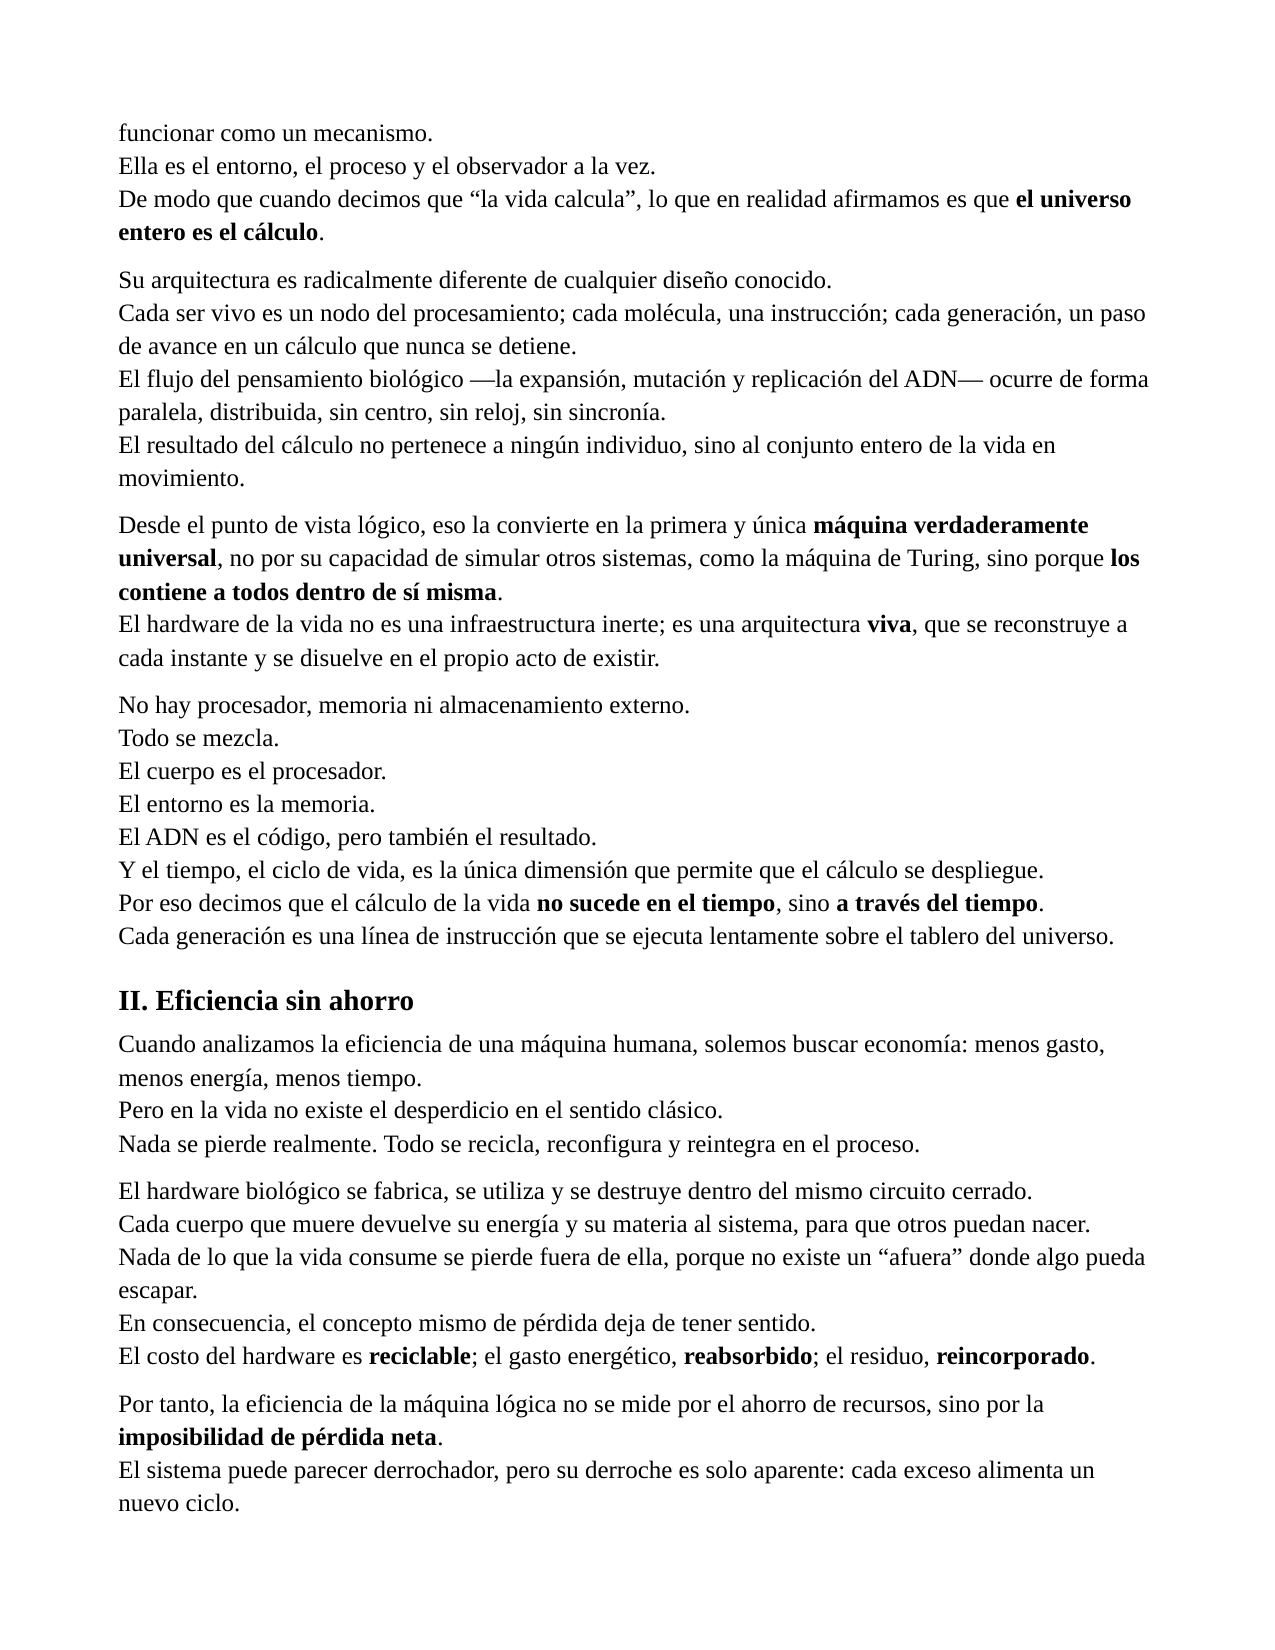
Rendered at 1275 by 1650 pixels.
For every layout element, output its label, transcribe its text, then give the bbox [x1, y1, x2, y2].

text Su arquitectura es radicalmente diferente de cualquier diseño conocido. Cada ser vivo es un nodo del procesamiento; cada molécula, una instrucción; cada generación, un paso de avance en un cálculo que nunca se detiene. El flujo del pensamiento biológico —la expansión, mutación y replicación del ADN— ocurre de forma paralela, distribuida, sin centro, sin reloj, sin sincronía. El resultado del cálculo no pertenece a ningún individuo, sino al conjunto entero de la vida en movimiento. [118, 265, 1157, 492]
text Por tanto, la eficiencia de la máquina lógica no se mide por el ahorro de recursos, sino por la imposibilidad de pérdida neta. El sistema puede parecer derrochador, pero su derroche es solo aparente: cada exceso alimenta un nuevo ciclo. [118, 1389, 1157, 1517]
text Desde el punto de vista lógico, eso la convierte en la primera y única máquina verdaderamente universal, no por su capacidad de simular otros sistemas, como la máquina de Turing, sino porque los contiene a todos dentro de sí misma. El hardware de la vida no es una infraestructura inerte; es una arquitectura viva, que se reconstruye a cada instante y se disuelve en el propio acto de existir. [118, 511, 1157, 671]
text Cuando analizamos la eficiencia de una máquina humana, solemos buscar economía: menos gasto, menos energía, menos tiempo. Pero en la vida no existe el desperdicio en el sentido clásico. Nada se pierde realmente. Todo se recicla, reconfigura y reintegra en el proceso. [118, 1029, 1157, 1157]
text No hay procesador, memoria ni almacenamiento externo. Todo se mezcla. El cuerpo es el procesador. El entorno es la memoria. El ADN es el código, pero también el resultado. Y el tiempo, el ciclo de vida, es la única dimensión que permite que el cálculo se despliegue. Por eso decimos que el cálculo de la vida no sucede en el tiempo, sino a través del tiempo. Cada generación es una línea de instrucción que se ejecuta lentamente sobre el tablero del universo. [118, 690, 1157, 950]
text El hardware biológico se fabrica, se utiliza y se destruye dentro del mismo circuito cerrado. Cada cuerpo que muere devuelve su energía y su materia al sistema, para que otros puedan nacer. Nada de lo que la vida consume se pierde fuera de ella, porque no existe un “afuera” donde algo pueda escapar. En consecuencia, el concepto mismo de pérdida deja de tener sentido. El costo del hardware es reciclable; el gasto energético, reabsorbido; el residuo, reincorporado. [118, 1176, 1157, 1370]
text funcionar como un mecanismo. Ella es el entorno, el proceso y el observador a la vez. De modo que cuando decimos que “la vida calcula”, lo que en realidad afirmamos es que el universo entero es el cálculo. [118, 118, 1157, 246]
subtitle II. Eficiencia sin ahorro [118, 983, 1157, 1017]
